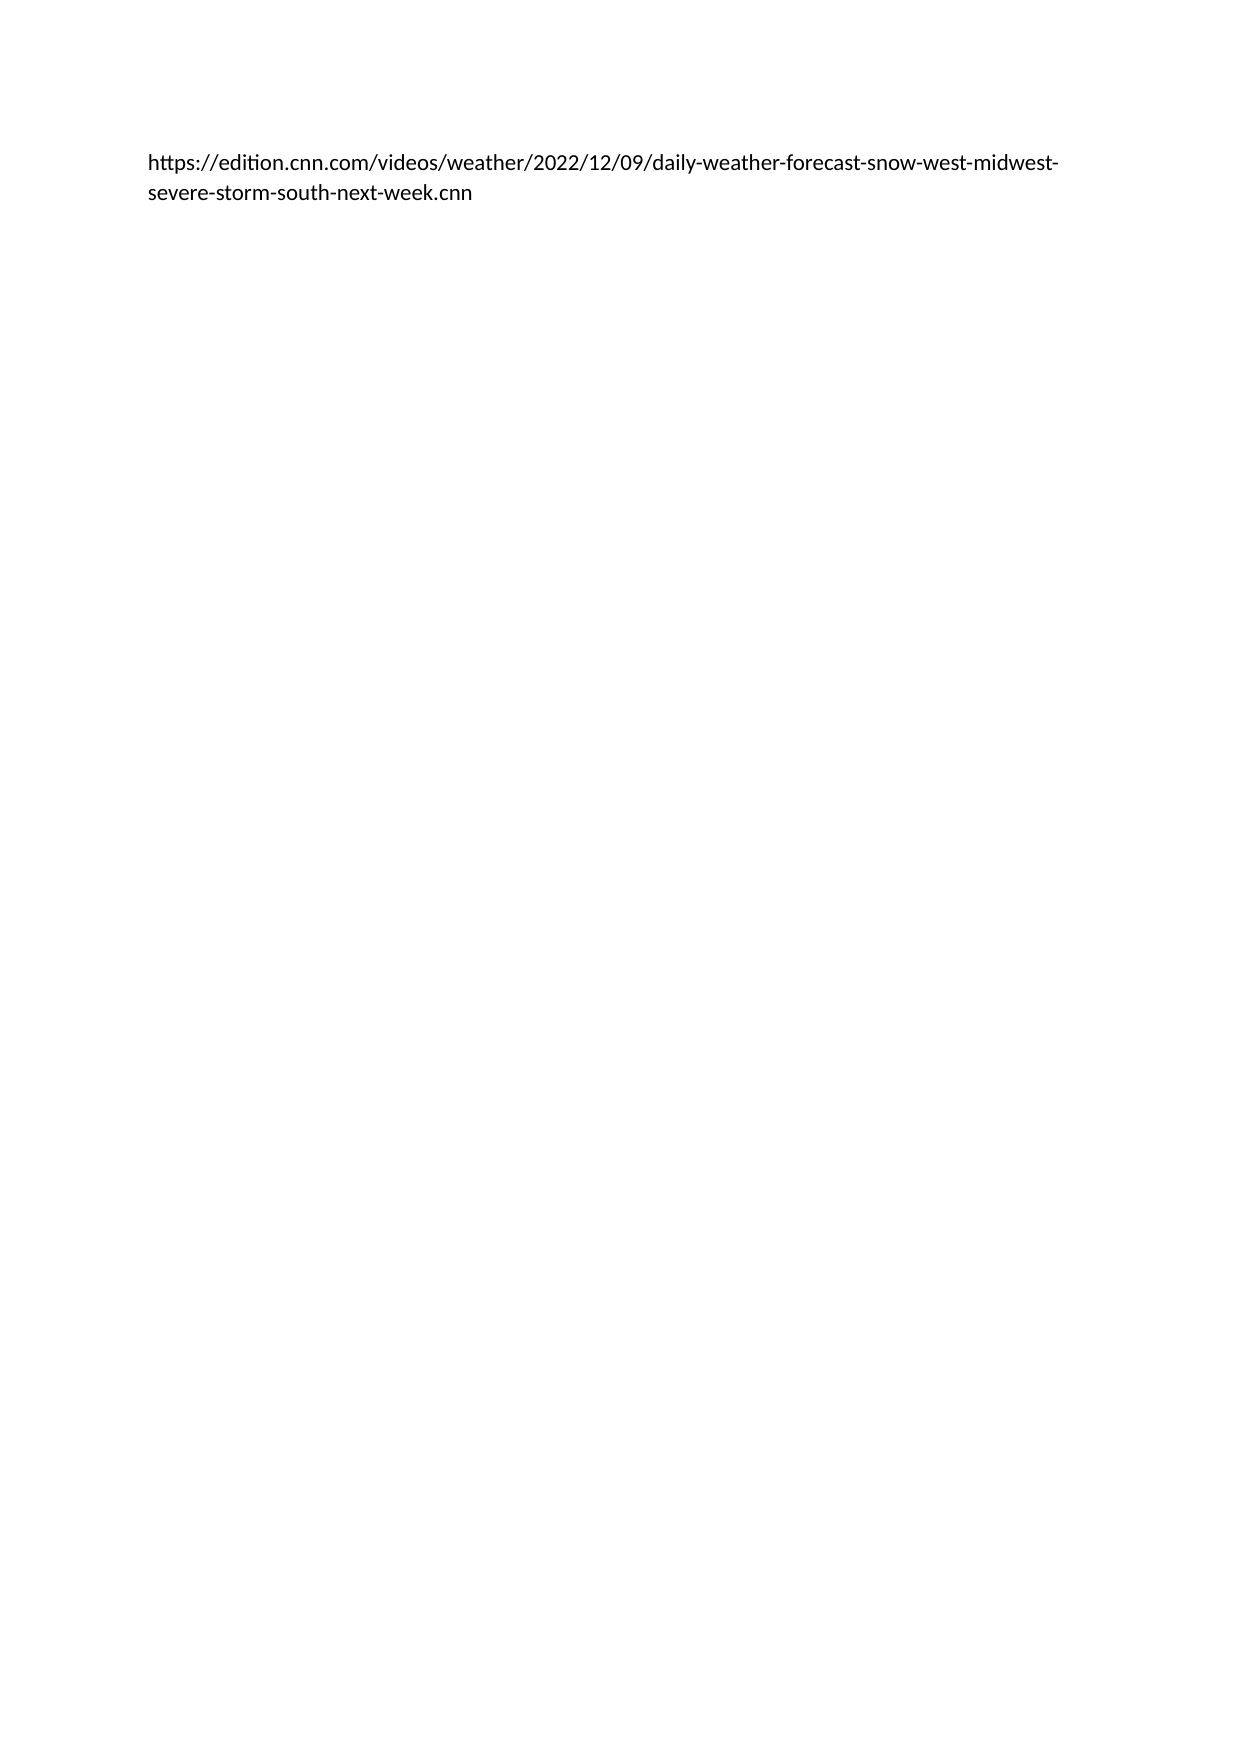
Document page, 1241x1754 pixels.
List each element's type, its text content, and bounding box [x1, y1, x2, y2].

text https://edition.cnn.com/videos/weather/2022/12/09/daily-weather-forecast-snow-west-midwest-severe-storm-south-next-week.cnn [148, 148, 1093, 206]
